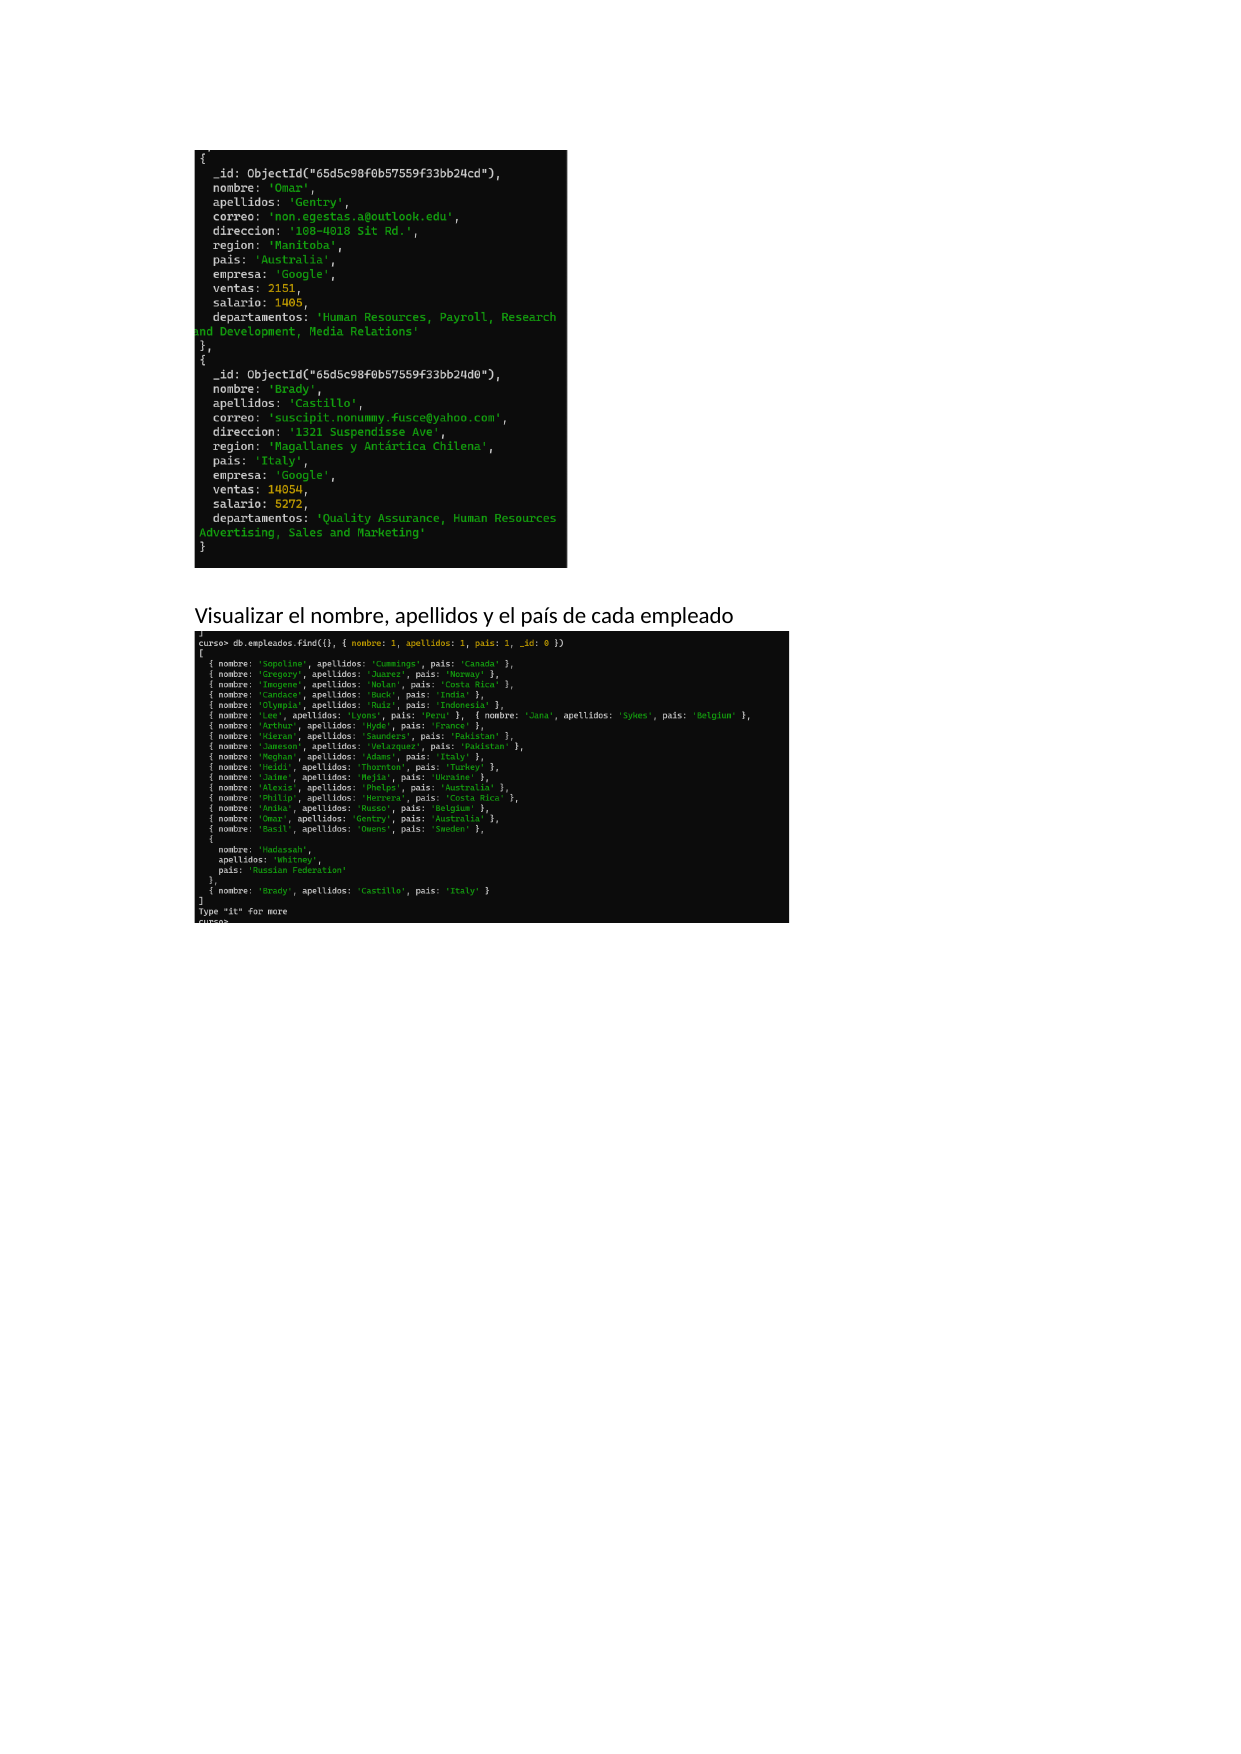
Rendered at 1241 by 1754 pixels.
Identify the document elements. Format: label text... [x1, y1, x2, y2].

picture [194, 631, 790, 923]
text Visualizar el nombre, apellidos y el país de cada empleado [194, 601, 1090, 629]
picture [194, 150, 568, 568]
